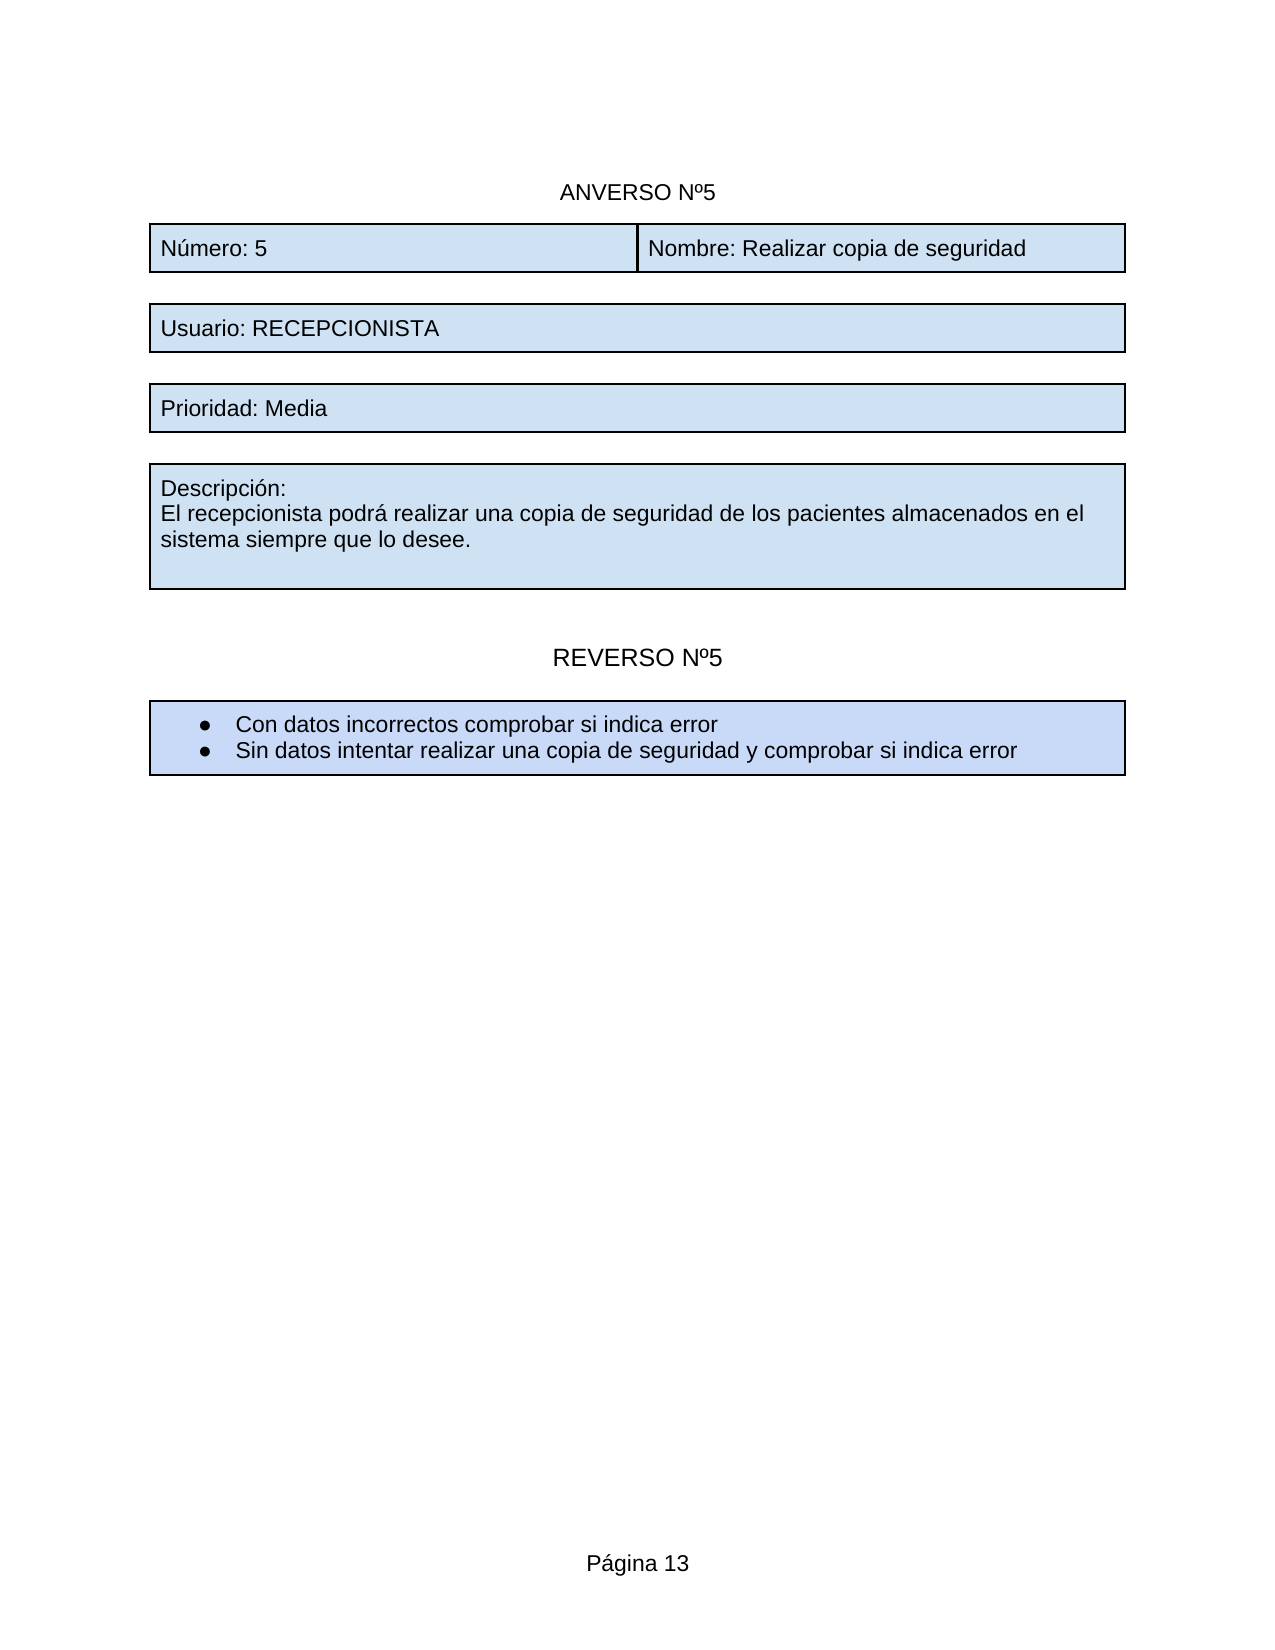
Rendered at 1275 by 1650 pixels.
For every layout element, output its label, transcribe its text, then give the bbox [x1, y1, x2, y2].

table_header Nombre: Realizar copia de seguridad [639, 225, 1124, 271]
table_header Número: 5 [151, 225, 636, 271]
text REVERSO Nº5 [150, 644, 1125, 672]
text ANVERSO Nº5 [150, 179, 1125, 205]
table_header Con datos incorrectos comprobar si indica error Sin datos intentar realizar una copia de seguridad y comprobar si indica error [151, 702, 1124, 774]
table_header Descripción: El recepcionista podrá realizar una copia de seguridad de los pacientes almacenados en el sistema siempre que lo desee. [151, 465, 1124, 588]
table_header Usuario: RECEPCIONISTA [151, 305, 1124, 351]
table_header Prioridad: Media [151, 385, 1124, 431]
